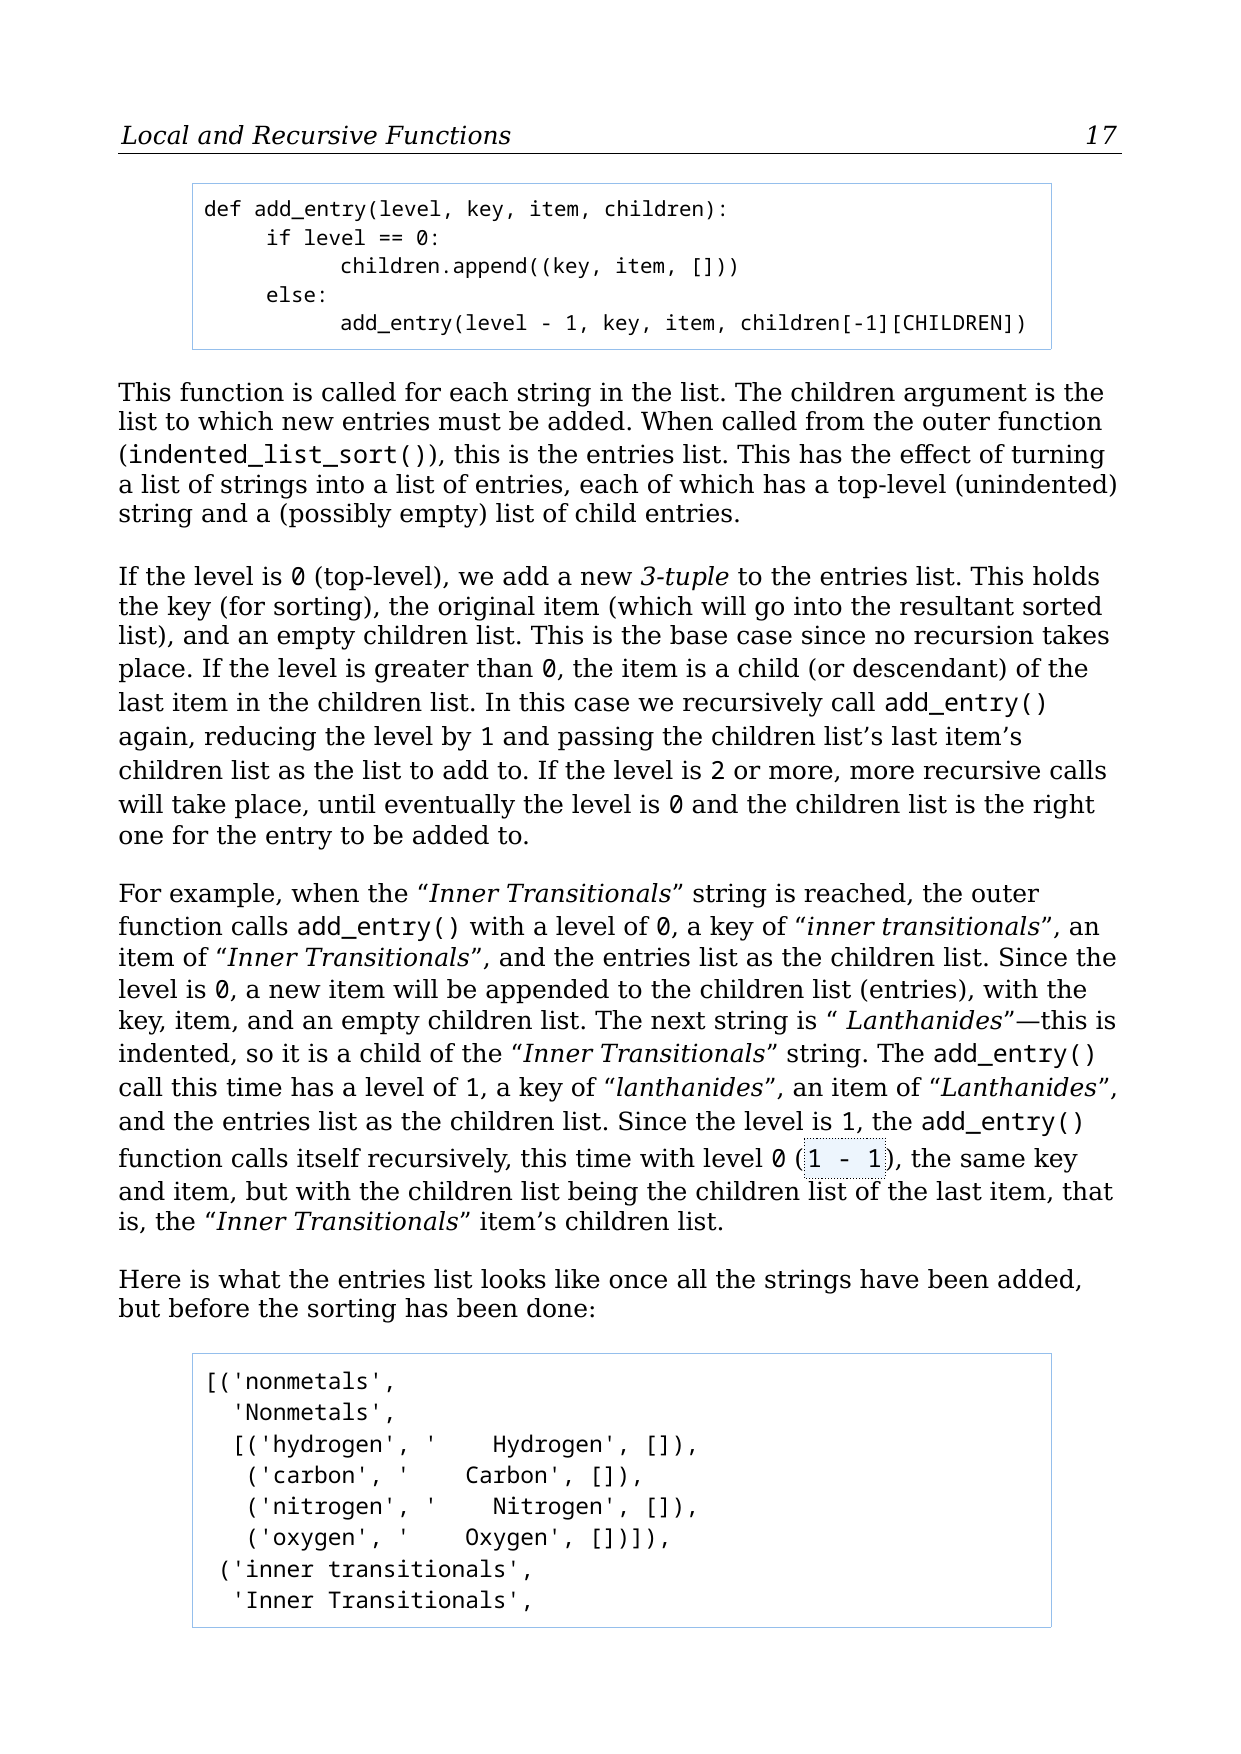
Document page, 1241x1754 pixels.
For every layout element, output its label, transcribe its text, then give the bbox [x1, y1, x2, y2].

text else: [193, 268, 1051, 296]
text Here is what the entries list looks like once all the strings have been added, but before the sorting has been done: [118, 1265, 1122, 1324]
text ('carbon', ' Carbon', []), [193, 1447, 1051, 1478]
text [('nonmetals', [193, 1354, 1051, 1384]
text For example, when the “Inner Transitionals” string is reached, the outer function calls add_entry() with a level of 0, a key of “inner transitionals”, an item of “Inner Transitionals”, and the entries list as the children list. Since the level is 0, a new item will be appended to the children list (entries), with the key, item, and an empty children list. The next string is “ Lanthanides”—this is indented, so it is a child of the “Inner Transitionals” string. The add_entry() call this time has a level of 1, a key of “lanthanides”, an item of “Lanthanides”, and the entries list as the children list. Since the level is 1, the add_entry() function calls itself recursively, this time with level 0 (1 - 1), the same key and item, but with the children list being the children list of the last item, that is, the “Inner Transitionals” item’s children list. [118, 880, 1122, 1236]
text If the level is 0 (top-level), we add a new 3-tuple to the entries list. This holds the key (for sorting), the original item (which will go into the resultant sorted list), and an empty children list. This is the base case since no recursion takes place. If the level is greater than 0, the item is a child (or descendant) of the last item in the children list. In this case we recursively call add_entry() again, reducing the level by 1 and passing the children list’s last item’s children list as the list to add to. If the level is 2 or more, more recursive calls will take place, until eventually the level is 0 and the children list is the right one for the entry to be added to. [118, 558, 1122, 850]
text add_entry(level - 1, key, item, children[-1][CHILDREN]) [193, 296, 1051, 349]
text ('nitrogen', ' Nitrogen', []), [193, 1478, 1051, 1509]
text if level == 0: [193, 211, 1051, 239]
text ('oxygen', ' Oxygen', [])]), [193, 1509, 1051, 1541]
text 'Nonmetals', [193, 1384, 1051, 1416]
text children.append((key, item, [])) [193, 239, 1051, 268]
text def add_entry(level, key, item, children): [193, 184, 1051, 211]
text [('hydrogen', ' Hydrogen', []), [193, 1416, 1051, 1447]
text This function is called for each string in the list. The children argument is the list to which new entries must be added. When called from the outer function (indented_list_sort()), this is the entries list. This has the effect of turning a list of strings into a list of entries, each of which has a top-level (unindented) string and a (possibly empty) list of child entries. [118, 378, 1122, 529]
text ('inner transitionals', [193, 1541, 1051, 1572]
text 'Inner Transitionals', [193, 1572, 1051, 1627]
